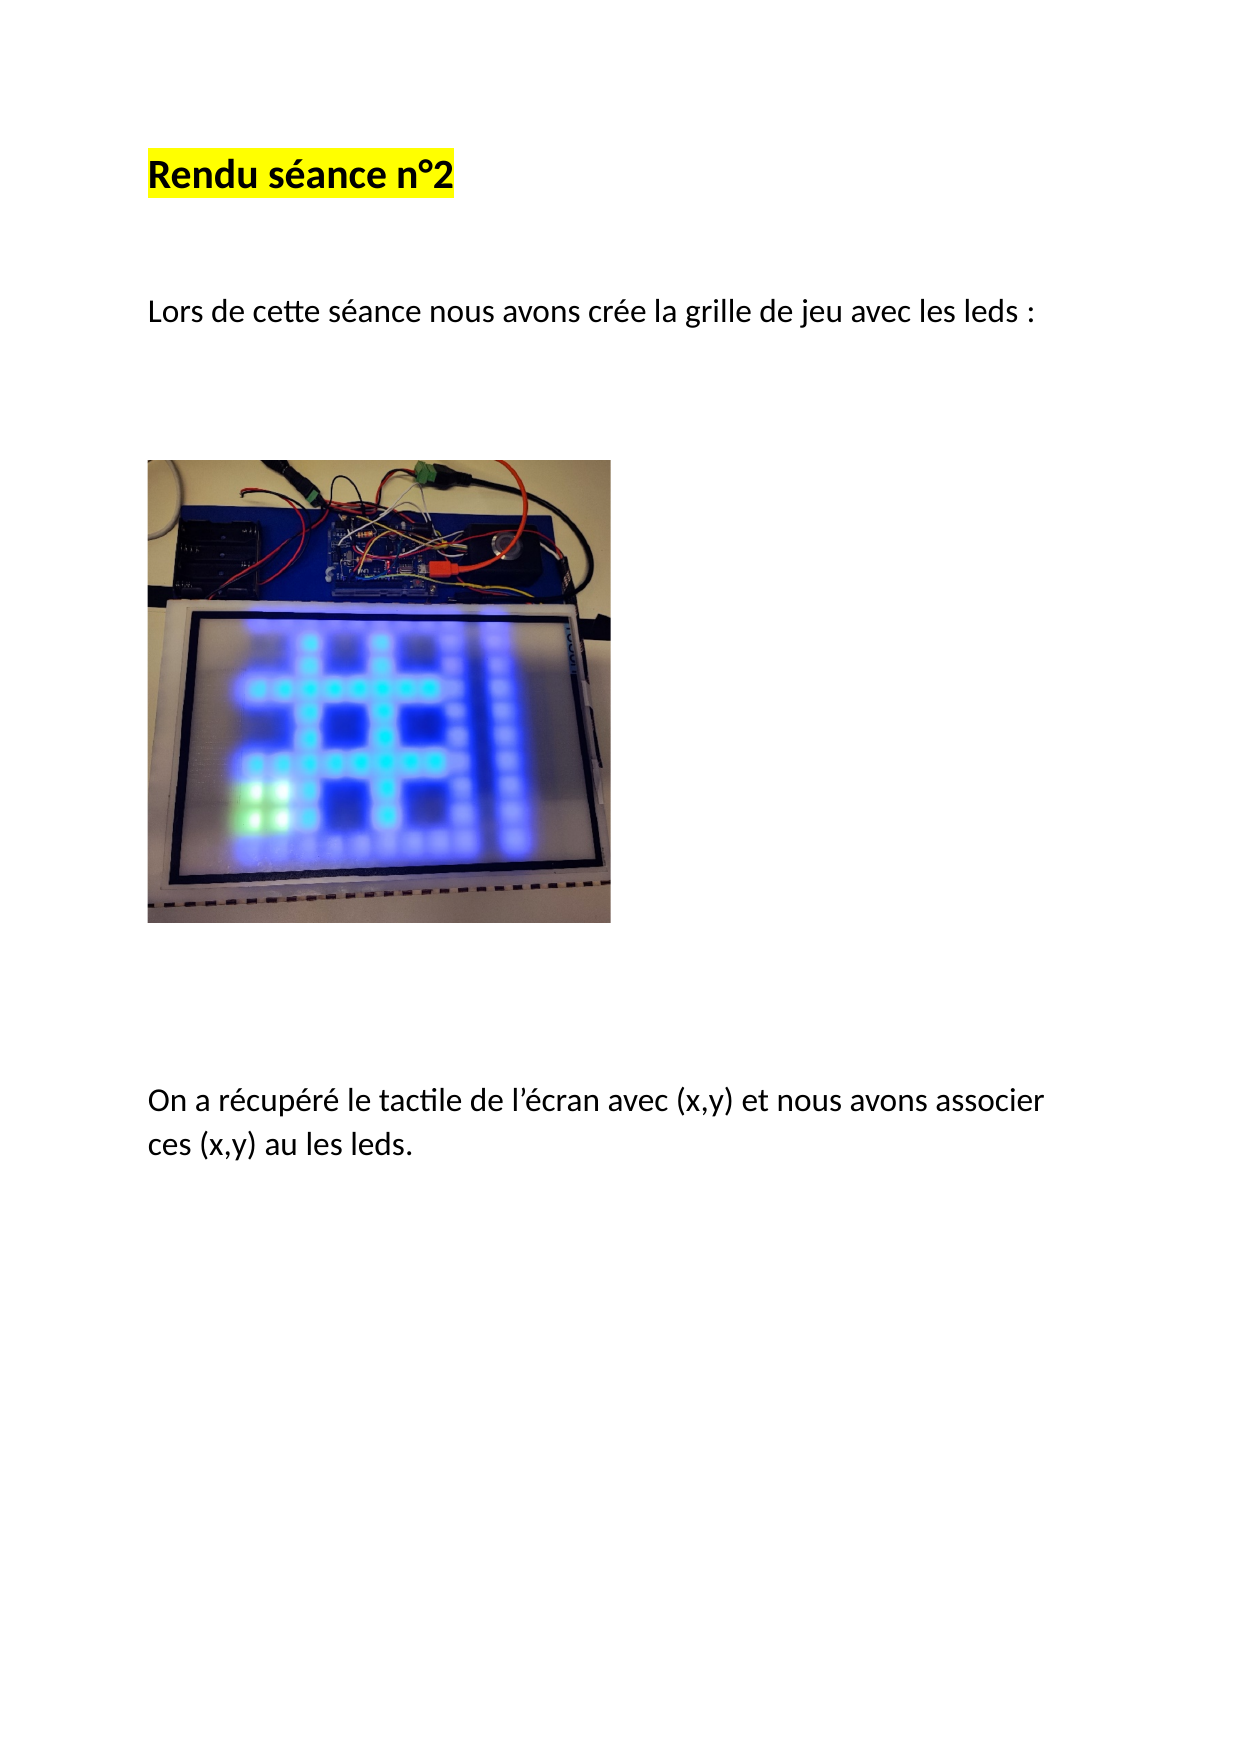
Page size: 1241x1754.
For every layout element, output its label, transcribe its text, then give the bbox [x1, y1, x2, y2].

text Rendu séance n°2 [148, 148, 1093, 198]
text Lors de cette séance nous avons crée la grille de jeu avec les leds : [148, 290, 1093, 330]
text On a récupéré le tactile de l’écran avec (x,y) et nous avons associer ces (x,y) au les leds. [148, 1079, 1093, 1164]
